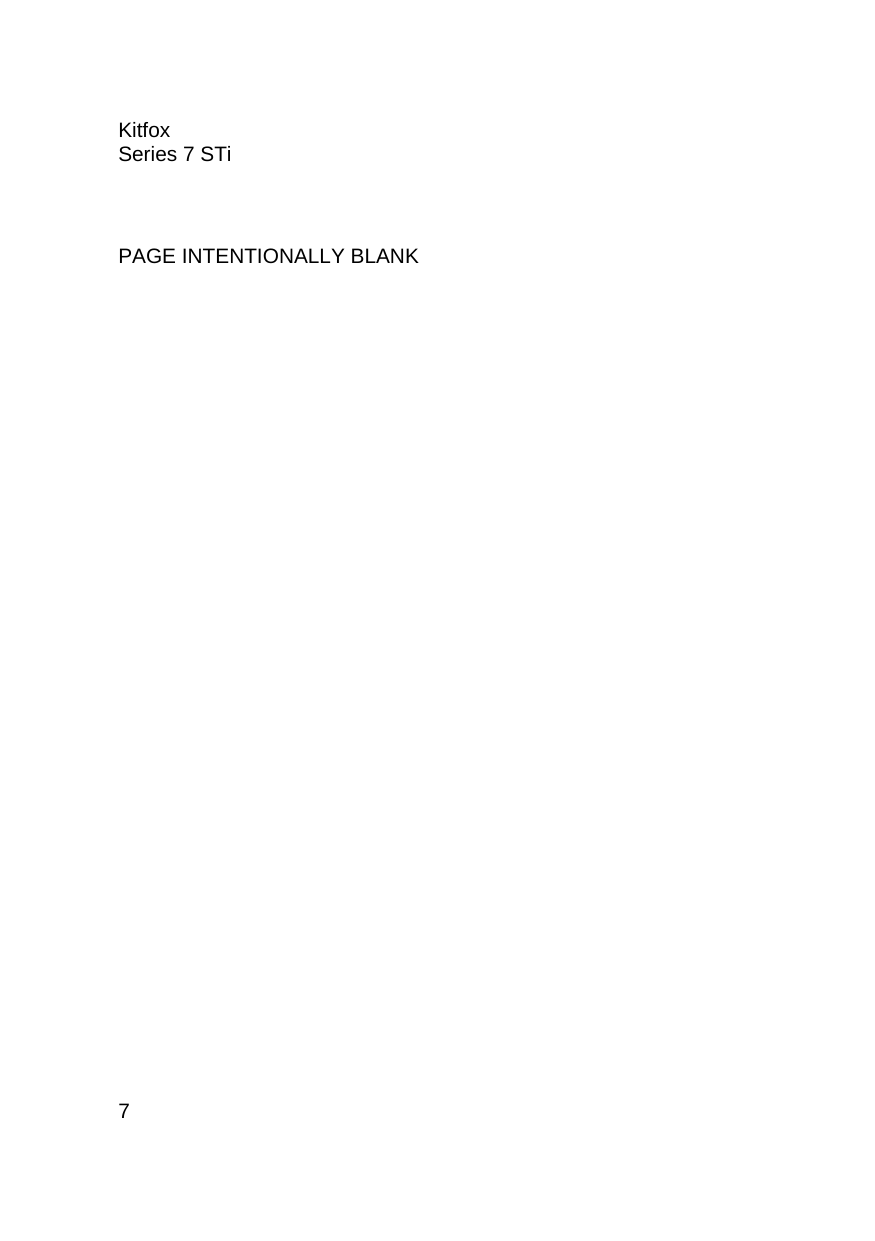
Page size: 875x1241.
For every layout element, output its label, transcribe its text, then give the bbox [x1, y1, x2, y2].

text PAGE INTENTIONALLY BLANK [118, 244, 756, 268]
